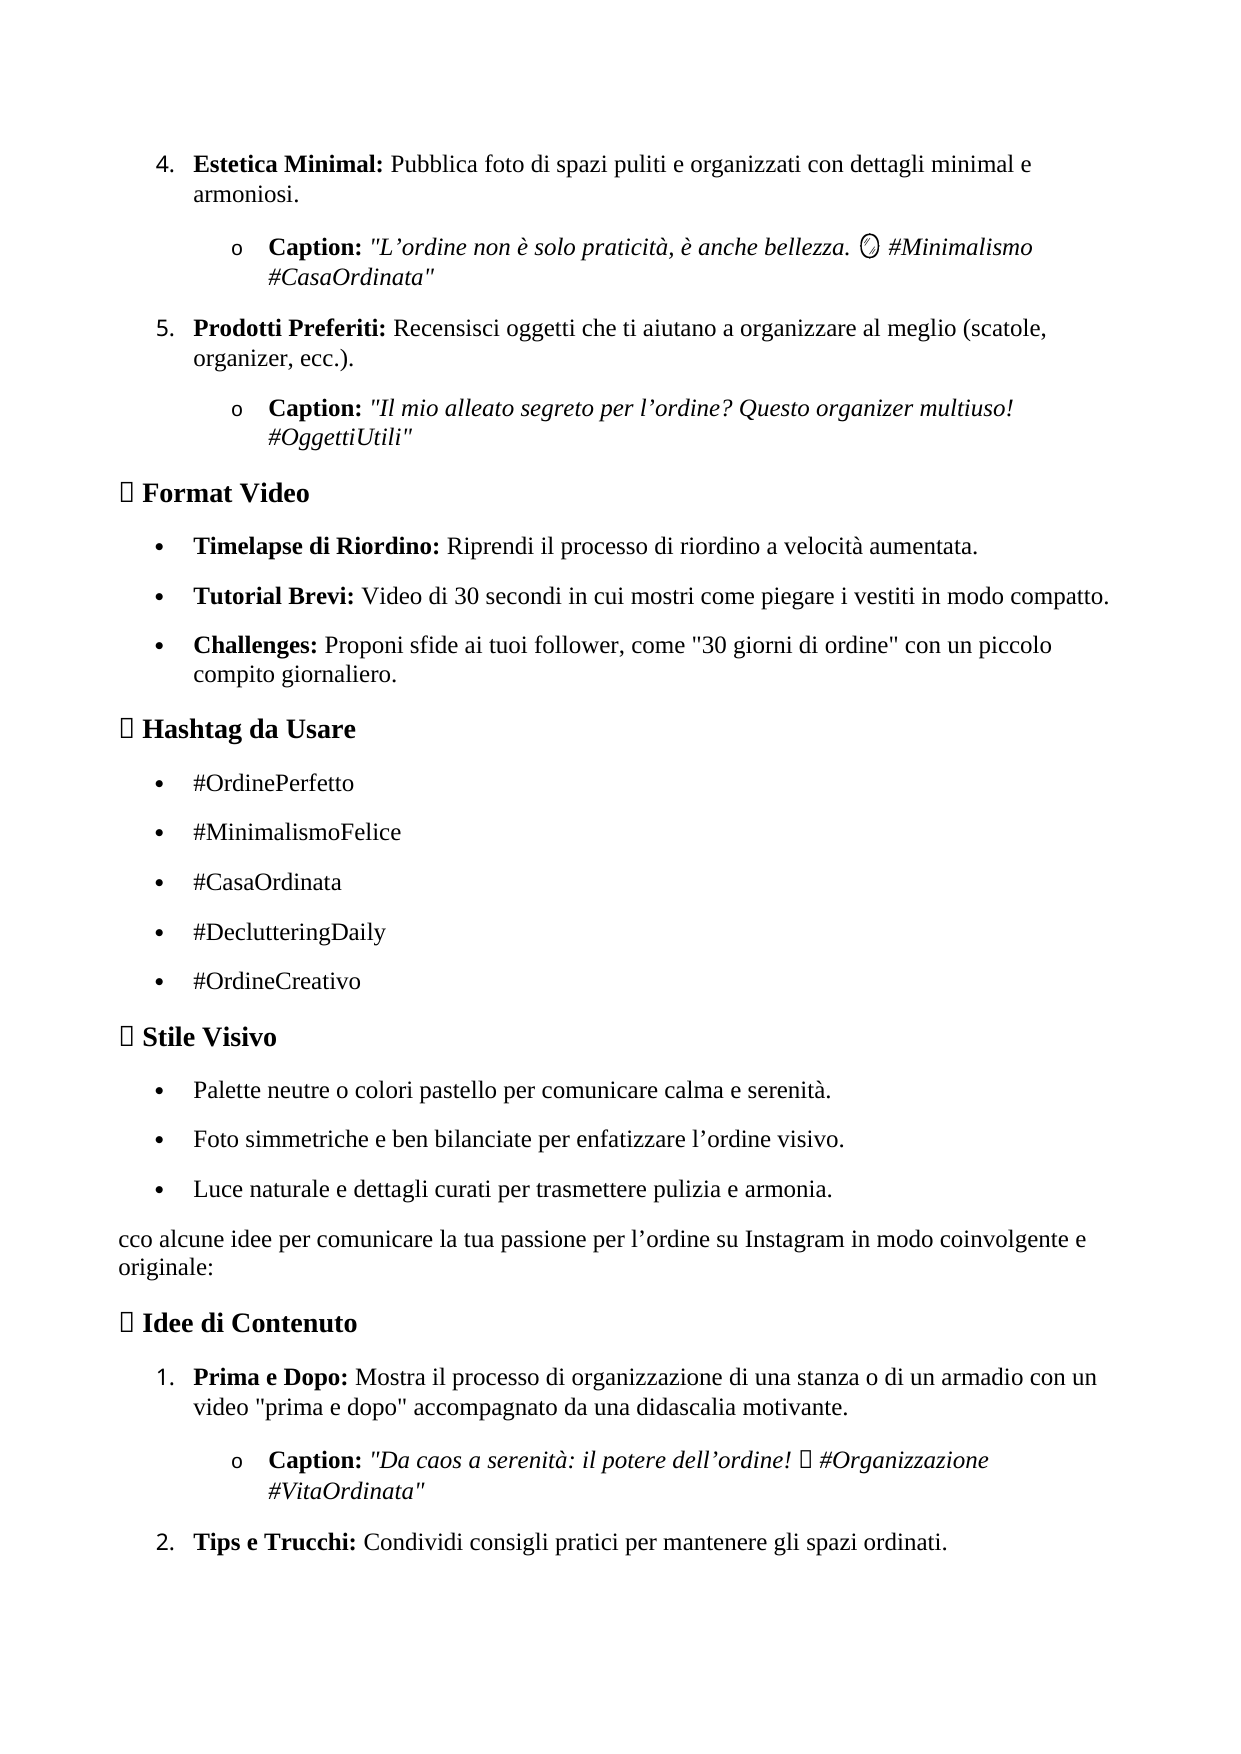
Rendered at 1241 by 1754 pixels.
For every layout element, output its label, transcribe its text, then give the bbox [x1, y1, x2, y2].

list Foto simmetriche e ben bilanciate per enfatizzare l’ordine visivo. [156, 1124, 1122, 1153]
subtitle 🎥 Format Video [118, 472, 1122, 510]
text cco alcune idee per comunicare la tua passione per l’ordine su Instagram in modo coinvolgente e originale: [118, 1224, 1122, 1281]
list Estetica Minimal: Pubblica foto di spazi puliti e organizzati con dettagli minimal e armoniosi. [156, 148, 1122, 208]
list Tutorial Brevi: Video di 30 secondi in cui mostri come piegare i vestiti in modo compatto. [156, 581, 1122, 609]
list #MinimalismoFelice [156, 817, 1122, 846]
list Tips e Trucchi: Condividi consigli pratici per mantenere gli spazi ordinati. [156, 1526, 1122, 1557]
list #CasaOrdinata [156, 867, 1122, 896]
list Challenges: Proponi sfide ai tuoi follower, come "30 giorni di ordine" con un piccolo compito giornaliero. [156, 630, 1122, 688]
list Caption: "L’ordine non è solo praticità, è anche bellezza. 🪞 #Minimalismo #CasaOrdinata" [231, 228, 1122, 291]
list Timelapse di Riordino: Riprendi il processo di riordino a velocità aumentata. [156, 531, 1122, 560]
list #DeclutteringDaily [156, 917, 1122, 945]
list Palette neutre o colori pastello per comunicare calma e serenità. [156, 1075, 1122, 1104]
list Luce naturale e dettagli curati per trasmettere pulizia e armonia. [156, 1174, 1122, 1203]
list Prodotti Preferiti: Recensisci oggetti che ti aiutano a organizzare al meglio (scatole, organizer, ecc.). [156, 312, 1122, 372]
list Caption: "Da caos a serenità: il potere dell’ordine! 💫 #Organizzazione #VitaOrdinata" [231, 1442, 1122, 1505]
list #OrdineCreativo [156, 966, 1122, 995]
subtitle 🌟 Hashtag da Usare [118, 709, 1122, 747]
subtitle 📸 Stile Visivo [118, 1016, 1122, 1054]
subtitle 💡 Idee di Contenuto [118, 1302, 1122, 1340]
list #OrdinePerfetto [156, 768, 1122, 797]
list Caption: "Il mio alleato segreto per l’ordine? Questo organizer multiuso! #OggettiUtili" [231, 393, 1122, 451]
list Prima e Dopo: Mostra il processo di organizzazione di una stanza o di un armadio con un video "prima e dopo" accompagnato da una didascalia motivante. [156, 1361, 1122, 1421]
